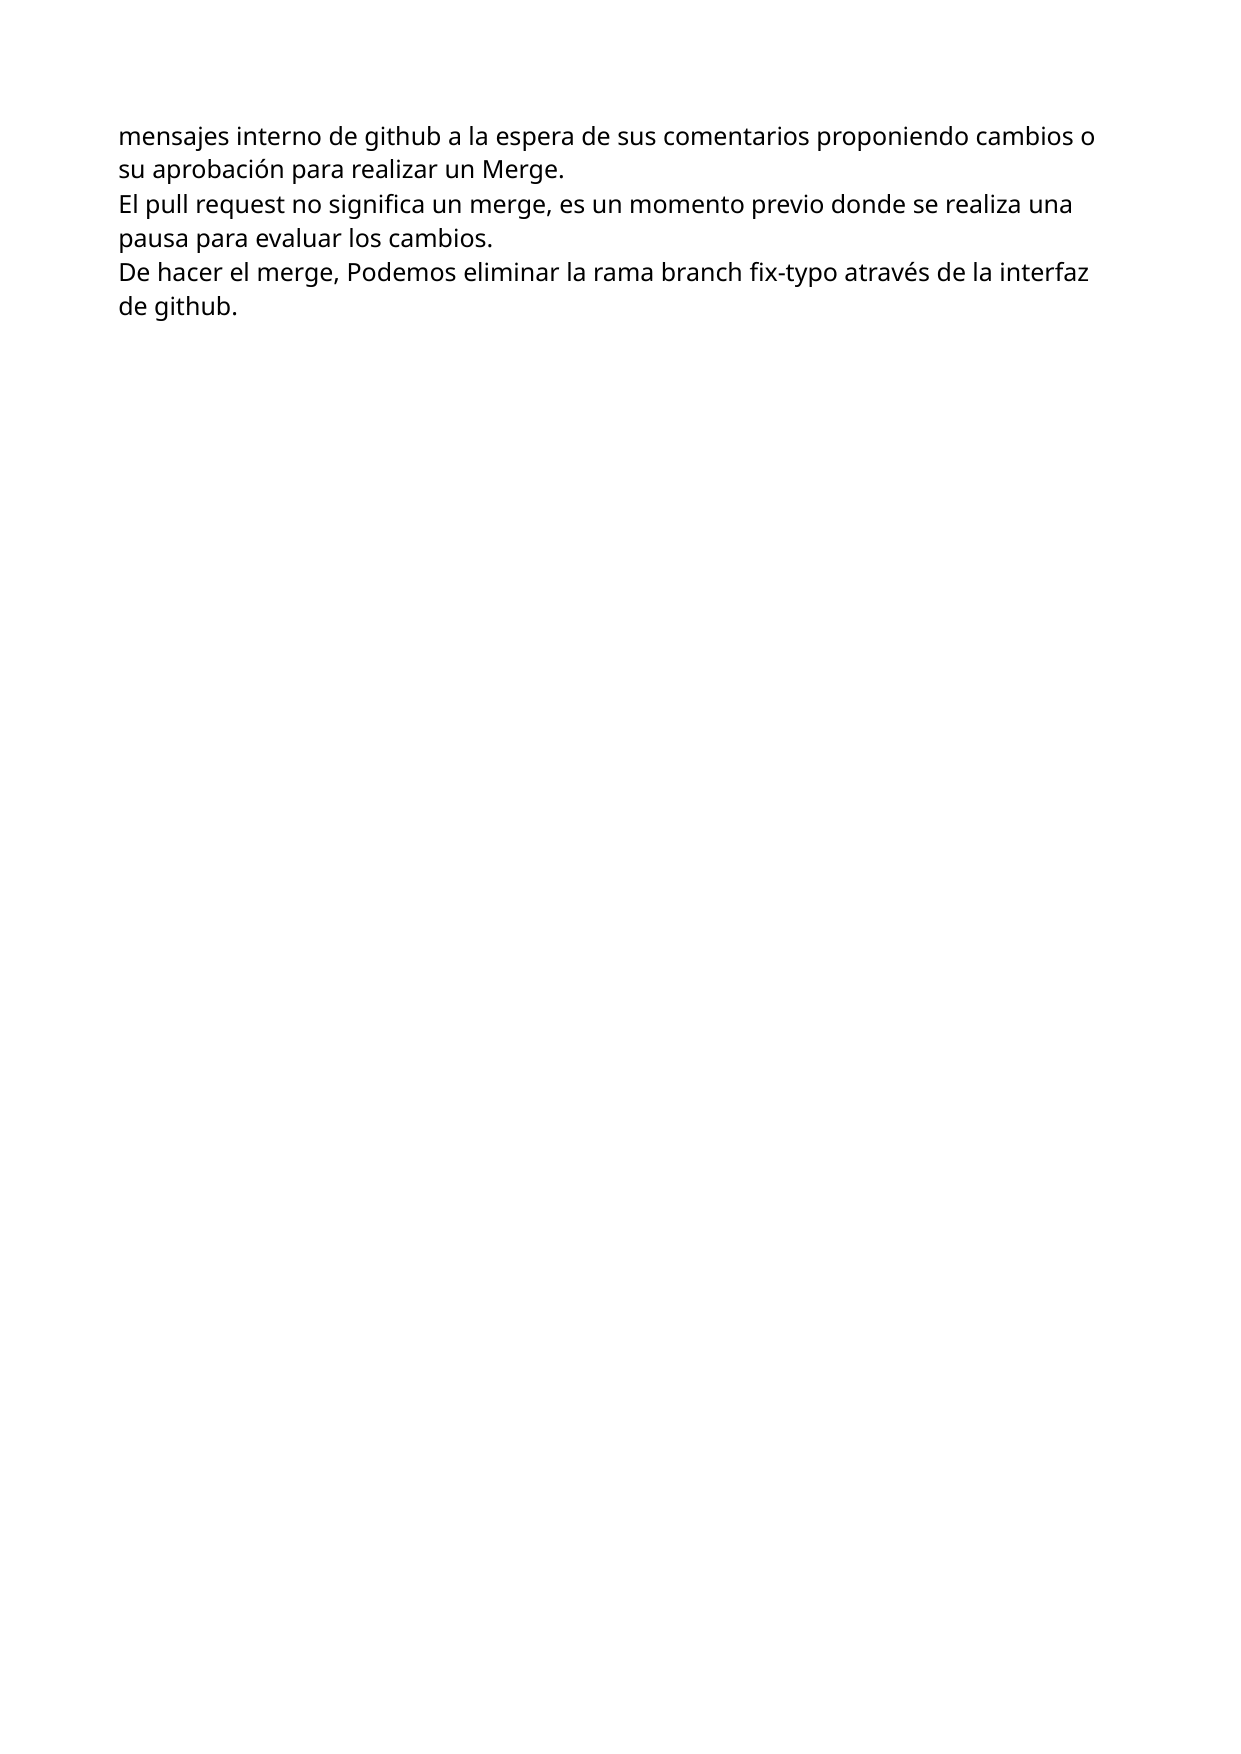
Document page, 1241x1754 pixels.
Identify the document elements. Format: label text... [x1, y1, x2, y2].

text El pull request no significa un merge, es un momento previo donde se realiza una pausa para evaluar los cambios. [118, 186, 1122, 254]
text mensajes interno de github a la espera de sus comentarios proponiendo cambios o su aprobación para realizar un Merge. [118, 118, 1122, 186]
text De hacer el merge, Podemos eliminar la rama branch fix-typo através de la interfaz de github. [118, 254, 1122, 322]
